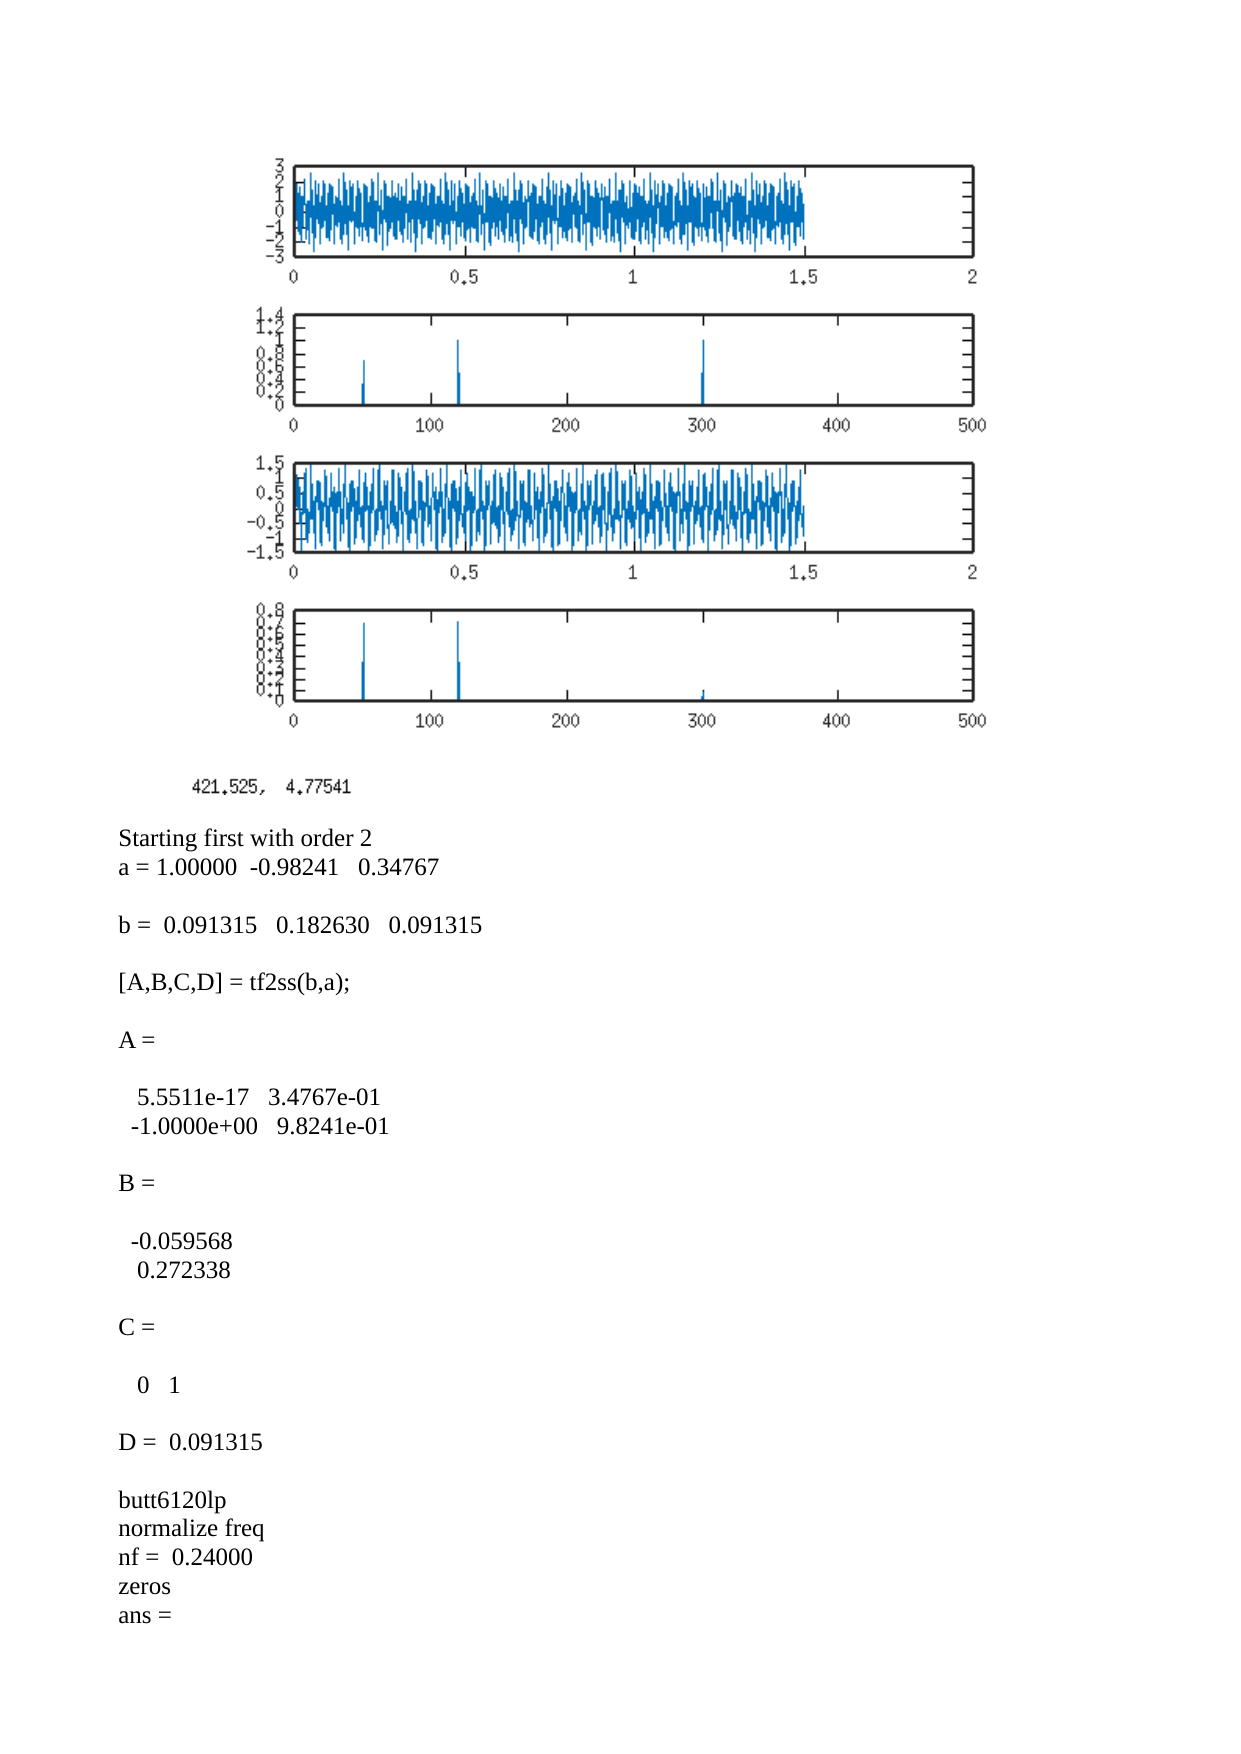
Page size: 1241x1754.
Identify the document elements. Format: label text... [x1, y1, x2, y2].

text 5.5511e-17 3.4767e-01 [118, 1082, 1122, 1111]
text ans = [118, 1600, 1122, 1628]
text nf = 0.24000 [118, 1542, 1122, 1571]
text B = [118, 1168, 1122, 1197]
text butt6120lp [118, 1485, 1122, 1513]
text a = 1.00000 -0.98241 0.34767 [118, 852, 1122, 881]
text 0.272338 [118, 1255, 1122, 1283]
text -0.059568 [118, 1226, 1122, 1255]
text C = [118, 1312, 1122, 1341]
text [A,B,C,D] = tf2ss(b,a); [118, 967, 1122, 996]
picture [182, 118, 1058, 795]
text -1.0000e+00 9.8241e-01 [118, 1111, 1122, 1140]
text D = 0.091315 [118, 1427, 1122, 1456]
text Starting first with order 2 [118, 823, 1122, 852]
text 0 1 [118, 1370, 1122, 1398]
text b = 0.091315 0.182630 0.091315 [118, 910, 1122, 938]
text zeros [118, 1571, 1122, 1600]
text A = [118, 1025, 1122, 1053]
text normalize freq [118, 1513, 1122, 1542]
